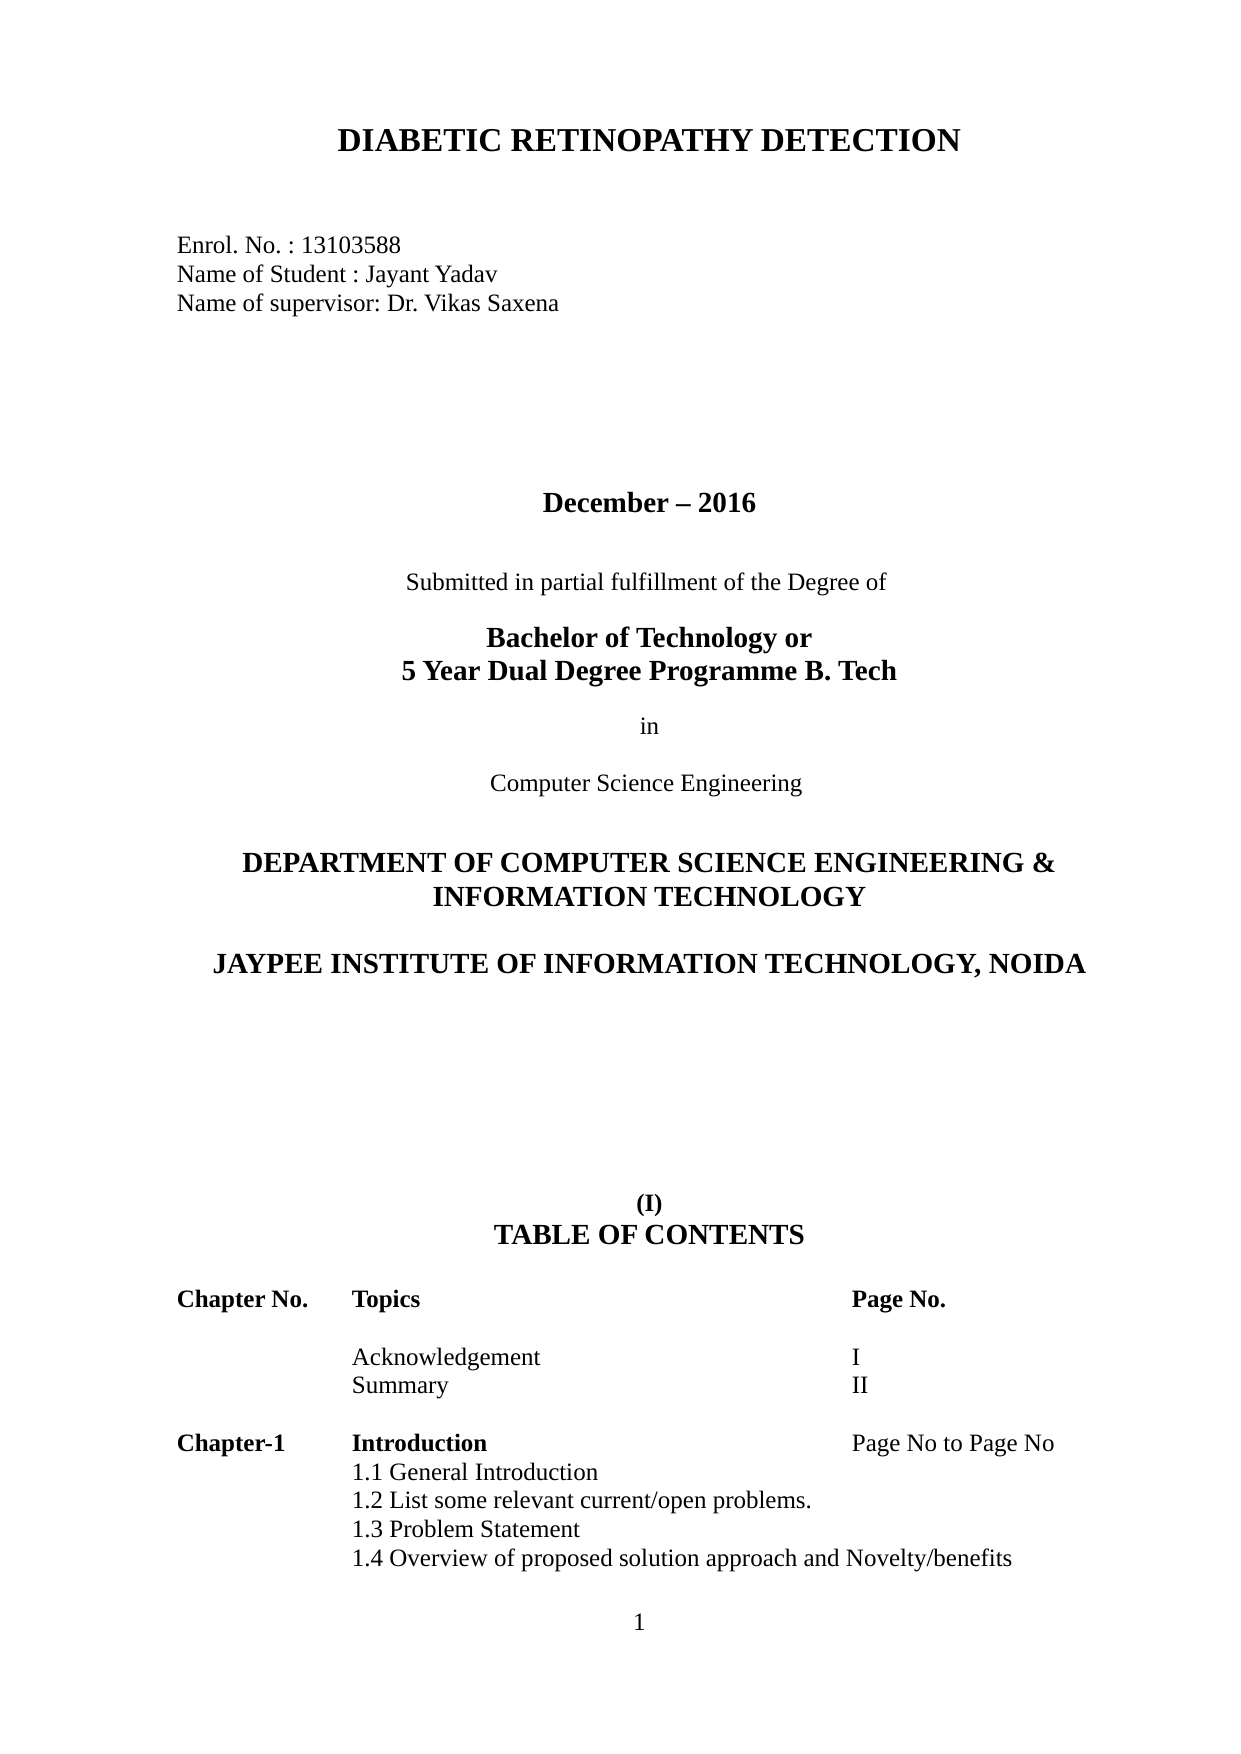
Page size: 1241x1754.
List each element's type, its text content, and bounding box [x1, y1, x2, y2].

text Enrol. No. : 13103588 [177, 231, 1122, 259]
text JAYPEE INSTITUTE OF INFORMATION TECHNOLOGY, NOIDA [177, 946, 1122, 979]
text DEPARTMENT OF COMPUTER SCIENCE ENGINEERING & INFORMATION TECHNOLOGY [177, 845, 1122, 912]
text TABLE OF CONTENTS [177, 1217, 1122, 1251]
text DIABETIC RETINOPATHY DETECTION [177, 120, 980, 158]
text Summary II [177, 1371, 1122, 1399]
text Computer Science Engineering [177, 768, 1122, 797]
text Name of supervisor: Dr. Vikas Saxena [177, 288, 1122, 317]
text Submitted in partial fulfillment of the Degree of [177, 567, 1122, 596]
text Chapter No. Topics Page No. [177, 1284, 1122, 1313]
text Bachelor of Technology or [177, 620, 1122, 653]
text in [177, 711, 1122, 740]
text (I) [177, 1188, 1122, 1217]
text 1.1 General Introduction [352, 1457, 1122, 1486]
text 1.3 Problem Statement [352, 1514, 1122, 1543]
text December – 2016 [177, 485, 1122, 519]
text Name of Student : Jayant Yadav [177, 259, 1122, 288]
text 5 Year Dual Degree Programme B. Tech [177, 653, 1122, 687]
text Acknowledgement I [177, 1342, 1122, 1371]
text Chapter-1 Introduction Page No to Page No [177, 1428, 1122, 1457]
text 1.2 List some relevant current/open problems. [352, 1486, 1122, 1514]
text 1.4 Overview of proposed solution approach and Novelty/benefits [352, 1543, 1122, 1572]
